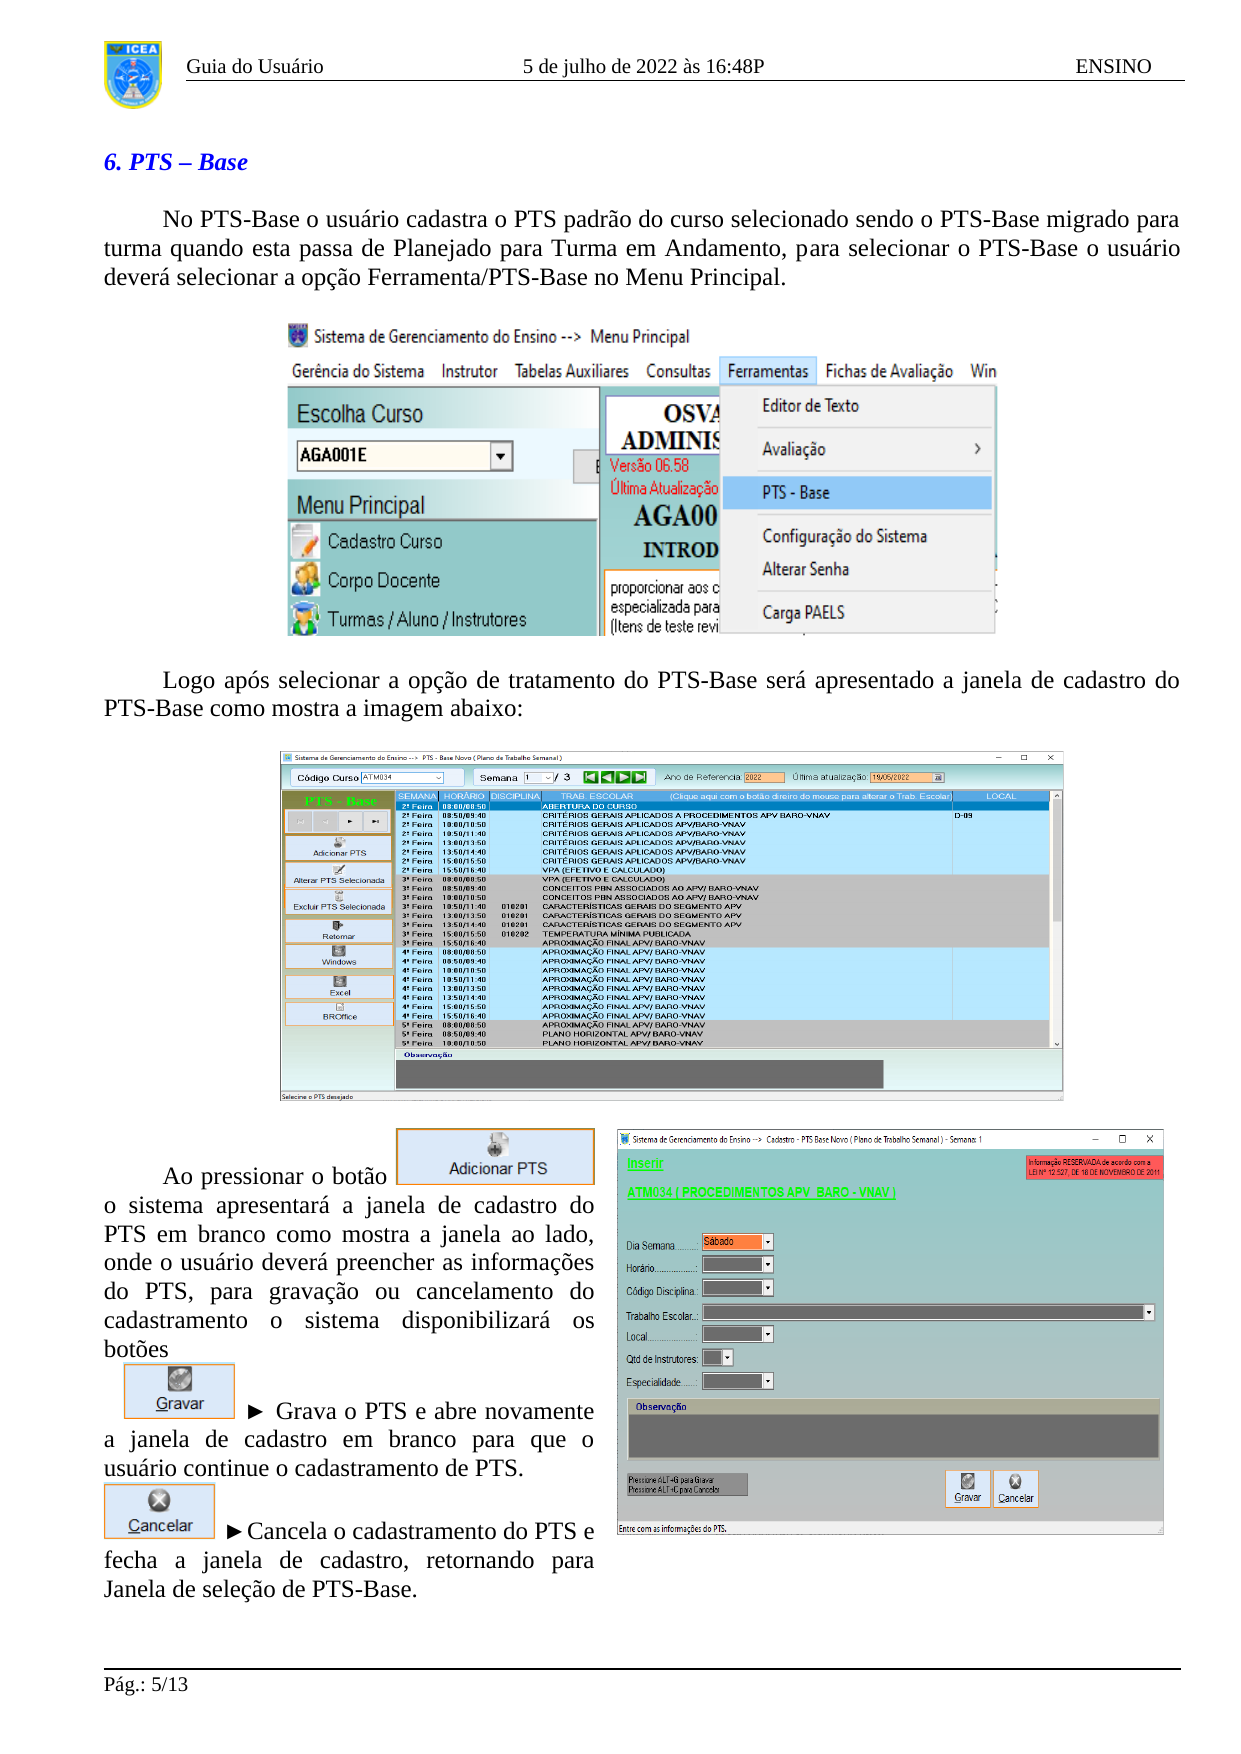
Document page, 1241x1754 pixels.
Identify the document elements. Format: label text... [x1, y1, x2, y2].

text Logo após selecionar a opção de tratamento do PTS-Base será apresentado a janela de cadastro do PTS-Base como mostra a imagem abaixo: [103, 665, 1181, 722]
table_header [998, 320, 1192, 636]
picture [280, 751, 1064, 1101]
picture [395, 1128, 595, 1185]
table_header Ao pressionar o botão o sistema apresentará a janela de cadastro do PTS em branco como mostra a janela ao lado, onde o usuário deverá preencher as informações do PTS, para gravação ou cancelamento do cadastramento o sistema disponibilizará os botões ► Grava o PTS e abre novamente a janela de cadastro em branco para que o usuário continue o cadastramento de PTS. ►Cancela o cadastramento do PTS e fecha a janela de cadastro, retornando para Janela de seleção de PTS-Base. [92, 1129, 606, 1631]
table_header [92, 320, 287, 636]
text No PTS-Base o usuário cadastra o PTS padrão do curso selecionado sendo o PTS-Base migrado para turma quando esta passa de Planejado para Turma em Andamento, para selecionar o PTS-Base o usuário deverá selecionar a opção Ferramenta/PTS-Base no Menu Principal. [103, 204, 1181, 291]
table_header [606, 1129, 1192, 1631]
picture [617, 1129, 1164, 1535]
picture [103, 1482, 216, 1540]
text 6. PTS – Base [103, 159, 1181, 176]
picture [123, 1362, 236, 1419]
picture [103, 40, 164, 111]
